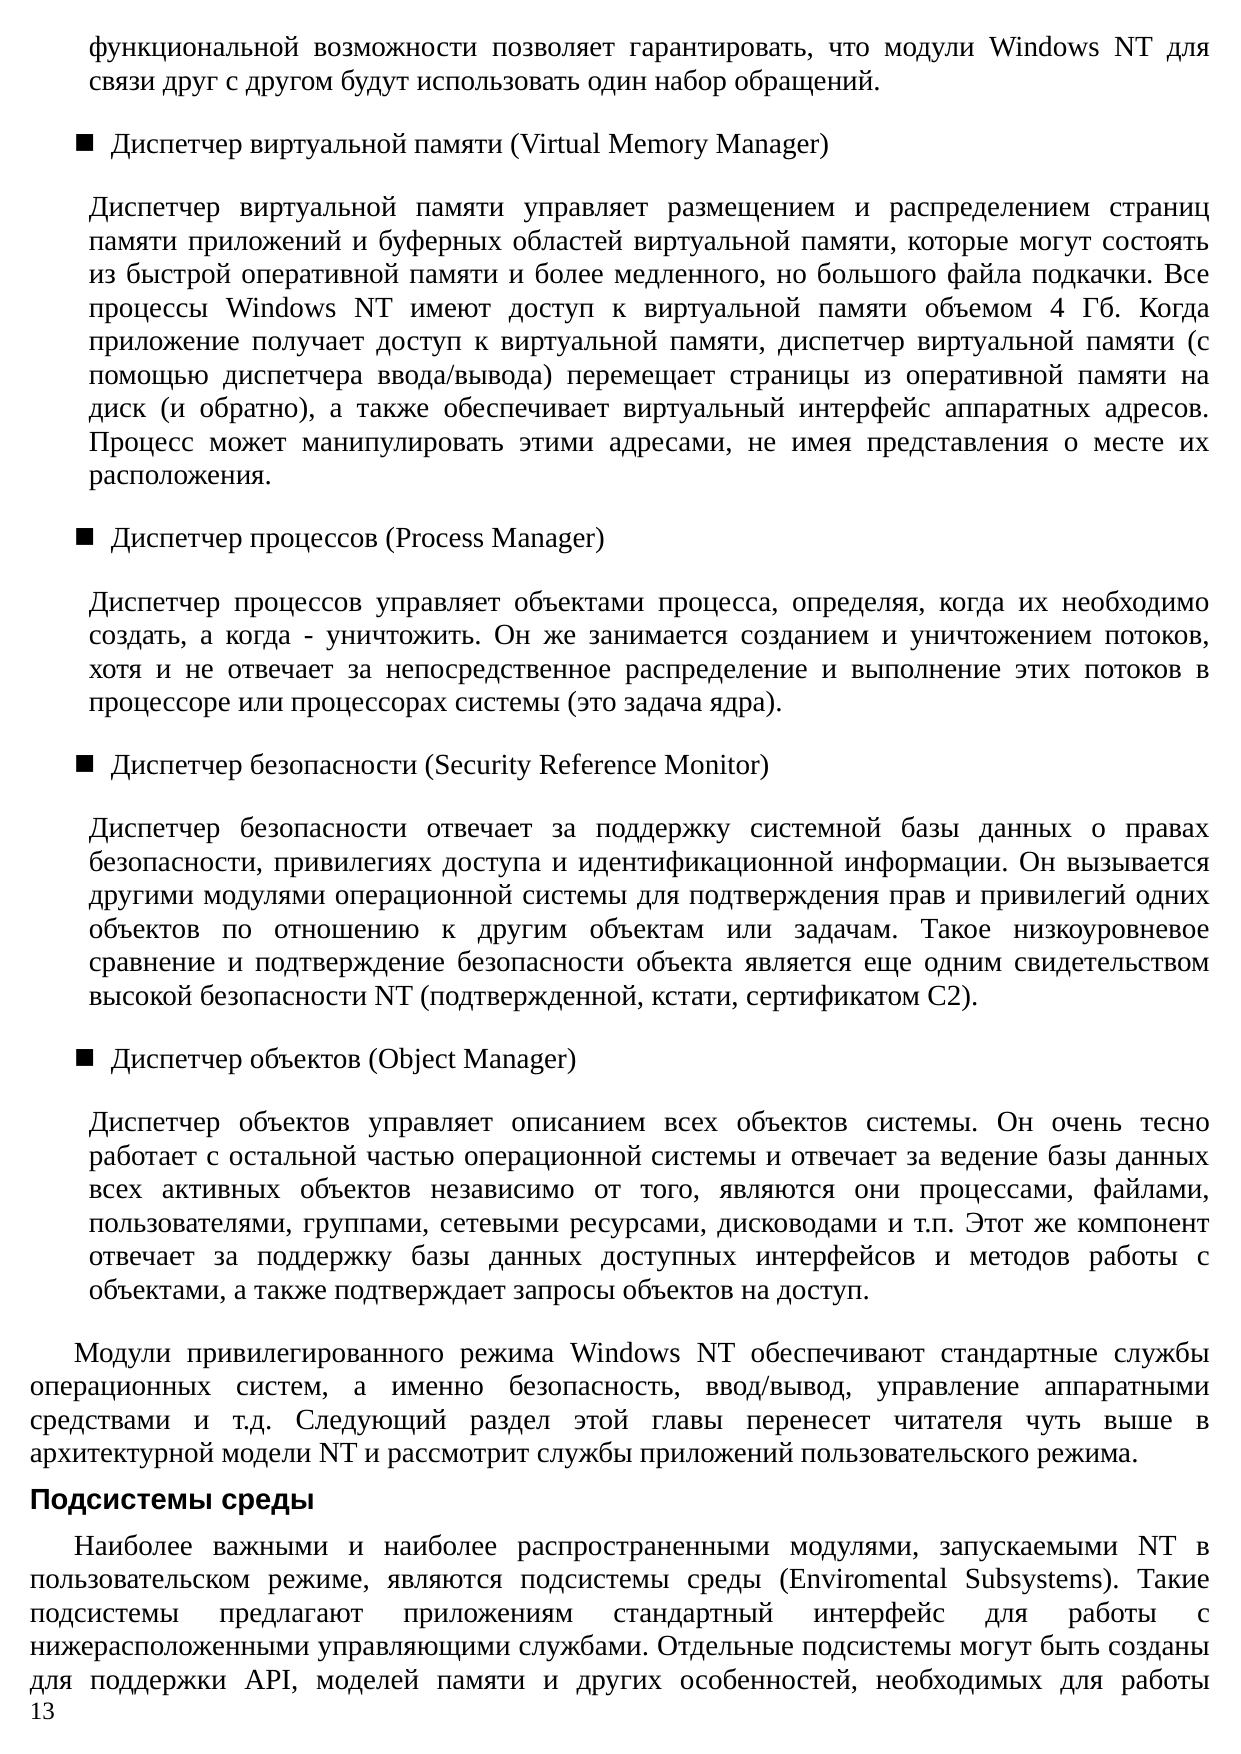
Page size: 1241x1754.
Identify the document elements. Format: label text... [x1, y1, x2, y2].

text Подсистемы среды [29, 1482, 1211, 1515]
list Диспетчер объектов управляет описанием всех объектов системы. Он очень тесно работает с остальной частью операционной системы и отвечает за ведение базы данных всех активных объектов независимо от того, являются они процессами, файлами, пользователями, группами, сетевыми ресурсами, дисководами и т.п. Этот же компонент отвечает за поддержку базы данных доступных интерфейсов и методов работы с объектами, а также подтверждает запросы объектов на доступ. [88, 1104, 1211, 1306]
subtitle n Диспетчер безопасности (Security Reference Monitor) [74, 747, 1211, 781]
list Диспетчер процессов управляет объектами процесса, определяя, когда их необходимо создать, а когда - уничтожить. Он же занимается созданием и уничтожением потоков, хотя и не отвечает за непосредственное распределение и выполнение этих потоков в процессоре или процессорах системы (это задача ядра). [88, 584, 1211, 718]
list Диспетчер безопасности отвечает за поддержку системной базы данных о правах безопасности, привилегиях доступа и идентификационной информации. Он вызывается другими модулями операционной системы для подтверждения прав и привилегий одних объектов по отношению к другим объектам или задачам. Такое низкоуровневое сравнение и подтверждение безопасности объекта является еще одним свидетельством высокой безопасности NT (подтвержденной, кстати, сертификатом С2). [88, 810, 1211, 1012]
subtitle n Диспетчер процессов (Process Manager) [74, 521, 1211, 554]
subtitle n Диспетчер виртуальной памяти (Virtual Memory Manager) [74, 126, 1211, 160]
list Диспетчер виртуальной памяти управляет размещением и распределением страниц памяти приложений и буферных областей виртуальной памяти, которые могут состоять из быстрой оперативной памяти и более медленного, но большого файла подкачки. Все процессы Windows NT имеют доступ к виртуальной памяти объемом 4 Гб. Когда приложение получает доступ к виртуальной памяти, диспетчер виртуальной памяти (с помощью диспетчера ввода/вывода) перемещает страницы из оперативной памяти на диск (и обратно), а также обеспечивает виртуальный интерфейс аппаратных адресов. Процесс может манипулировать этими адресами, не имея представления о месте их расположения. [88, 189, 1211, 491]
text Наиболее важными и наиболее распространенными модулями, запускаемыми NT в пользовательском режиме, являются подсистемы среды (Enviromental Subsystems). Такие подсистемы предлагают приложениям стандартный интерфейс для работы с нижерасположенными управляющими службами. Отдельные подсистемы могут быть созданы для поддержки API, моделей памяти и других особенностей, необходимых для работы [29, 1528, 1211, 1695]
list функциональной возможности позволяет гарантировать, что модули Windows NT для связи друг с другом будут использовать один набор обращений. [88, 29, 1211, 97]
text Модули привилегированного режима Windows NT обеспечивают стандартные службы операционных систем, а именно безопасность, ввод/вывод, управление аппаратными средствами и т.д. Следующий раздел этой главы перенесет читателя чуть выше в архитектурной модели NT и рассмотрит службы приложений пользовательского режима. [29, 1335, 1211, 1469]
subtitle n Диспетчер объектов (Object Manager) [74, 1041, 1211, 1075]
